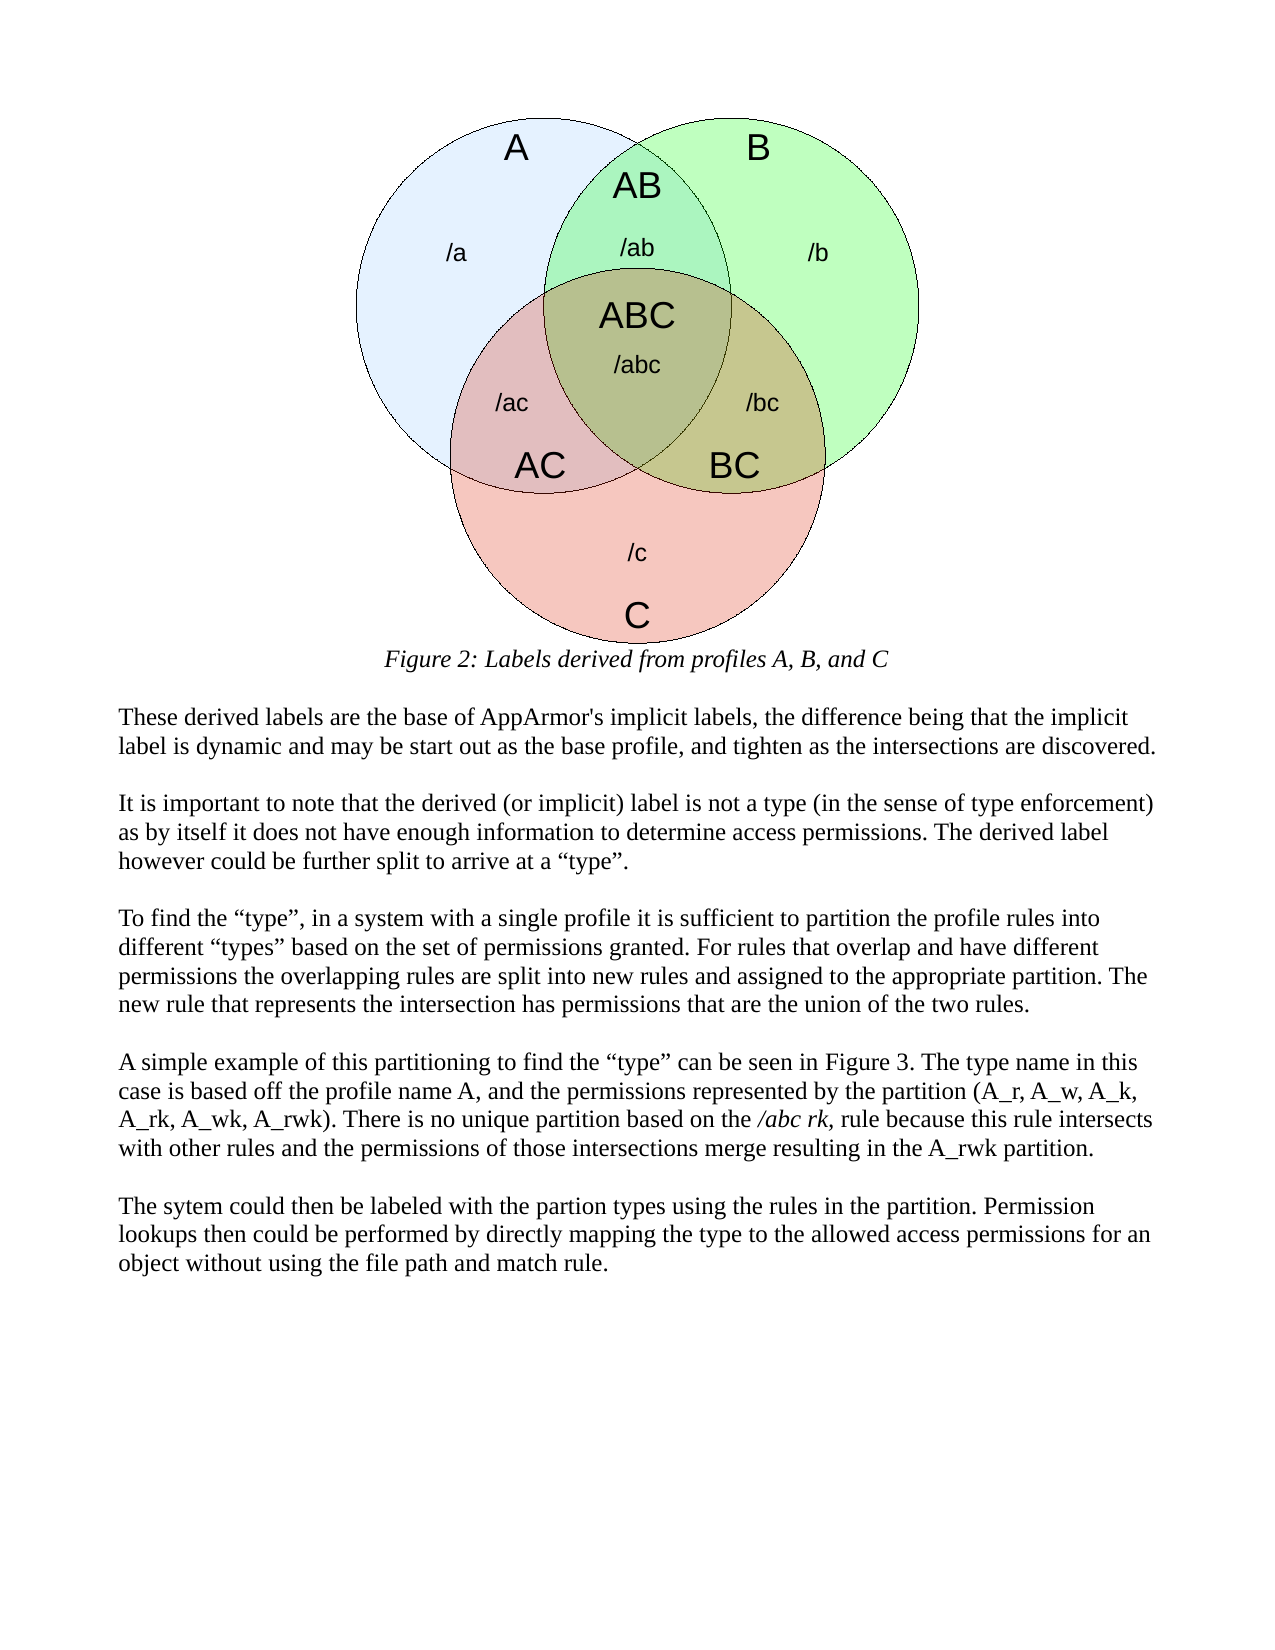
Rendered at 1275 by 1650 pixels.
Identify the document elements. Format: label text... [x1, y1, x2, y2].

text It is important to note that the derived (or implicit) label is not a type (in the sense of type enforcement) as by itself it does not have enough information to determine access permissions. The derived label however could be further split to arrive at a “type”. [118, 788, 1157, 874]
text To find the “type”, in a system with a single profile it is sufficient to partition the profile rules into different “types” based on the set of permissions granted. For rules that overlap and have different permissions the overlapping rules are split into new rules and assigned to the appropriate partition. The new rule that represents the intersection has permissions that are the union of the two rules. [118, 903, 1157, 1018]
text These derived labels are the base of AppArmor's implicit labels, the difference being that the implicit label is dynamic and may be start out as the base profile, and tighten as the intersections are discovered. [118, 702, 1157, 759]
text The sytem could then be labeled with the partion types using the rules in the partition. Permission lookups then could be performed by directly mapping the type to the allowed access permissions for an object without using the file path and match rule. [118, 1191, 1157, 1277]
text The intersection of these profiles is nicely shown with a Venn Diagram. Each section of the Venn Diagram shows which profiles and their rules that intersected to create the section. The set of profiles that creates the section is the “derived” label, so for the example as shown in Figure 2 we have the set of derived labels A, B, C, AB, AC, BC, and ABC. [356, 131, 636, 468]
text Figure 2: Labels derived from profiles A, B, and C [356, 131, 472, 288]
text A simple example of this partitioning to find the “type” can be seen in Figure 3. The type name in this case is based off the profile name A, and the permissions represented by the partition (A_r, A_w, A_k, A_rk, A_wk, A_rwk). There is no unique partition based on the /abc rk, rule because this rule intersects with other rules and the permissions of those intersections merge resulting in the A_rwk partition. [118, 1047, 1157, 1162]
text Figure 2: Labels derived from profiles A, B, and C [356, 323, 919, 673]
text Figure 2: Labels derived from profiles A, B, and C [803, 131, 919, 287]
